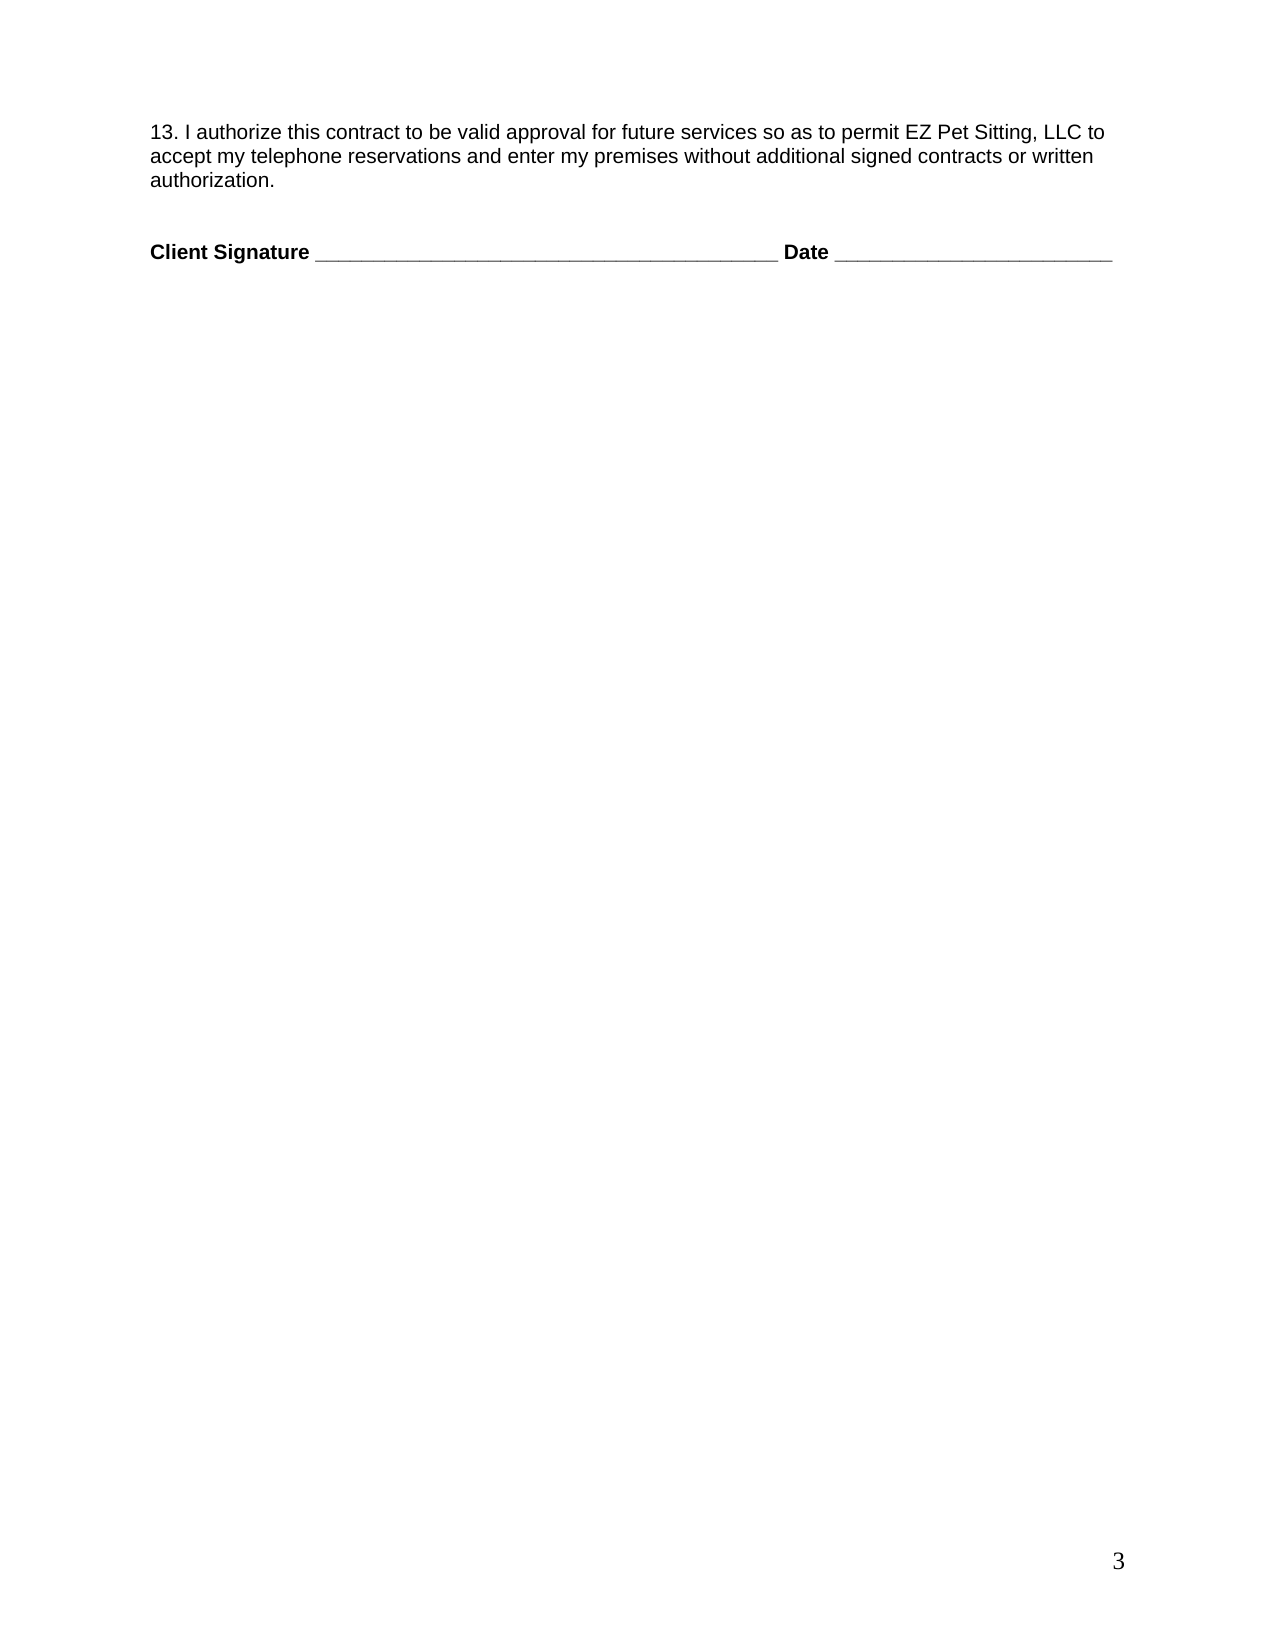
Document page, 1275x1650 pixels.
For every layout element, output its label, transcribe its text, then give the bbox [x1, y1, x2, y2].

text 13. I authorize this contract to be valid approval for future services so as to permit EZ Pet Sitting, LLC to accept my telephone reservations and enter my premises without additional signed contracts or written authorization. [150, 120, 1125, 192]
text Client Signature ________________________________________ Date ________________________ [150, 240, 1125, 264]
